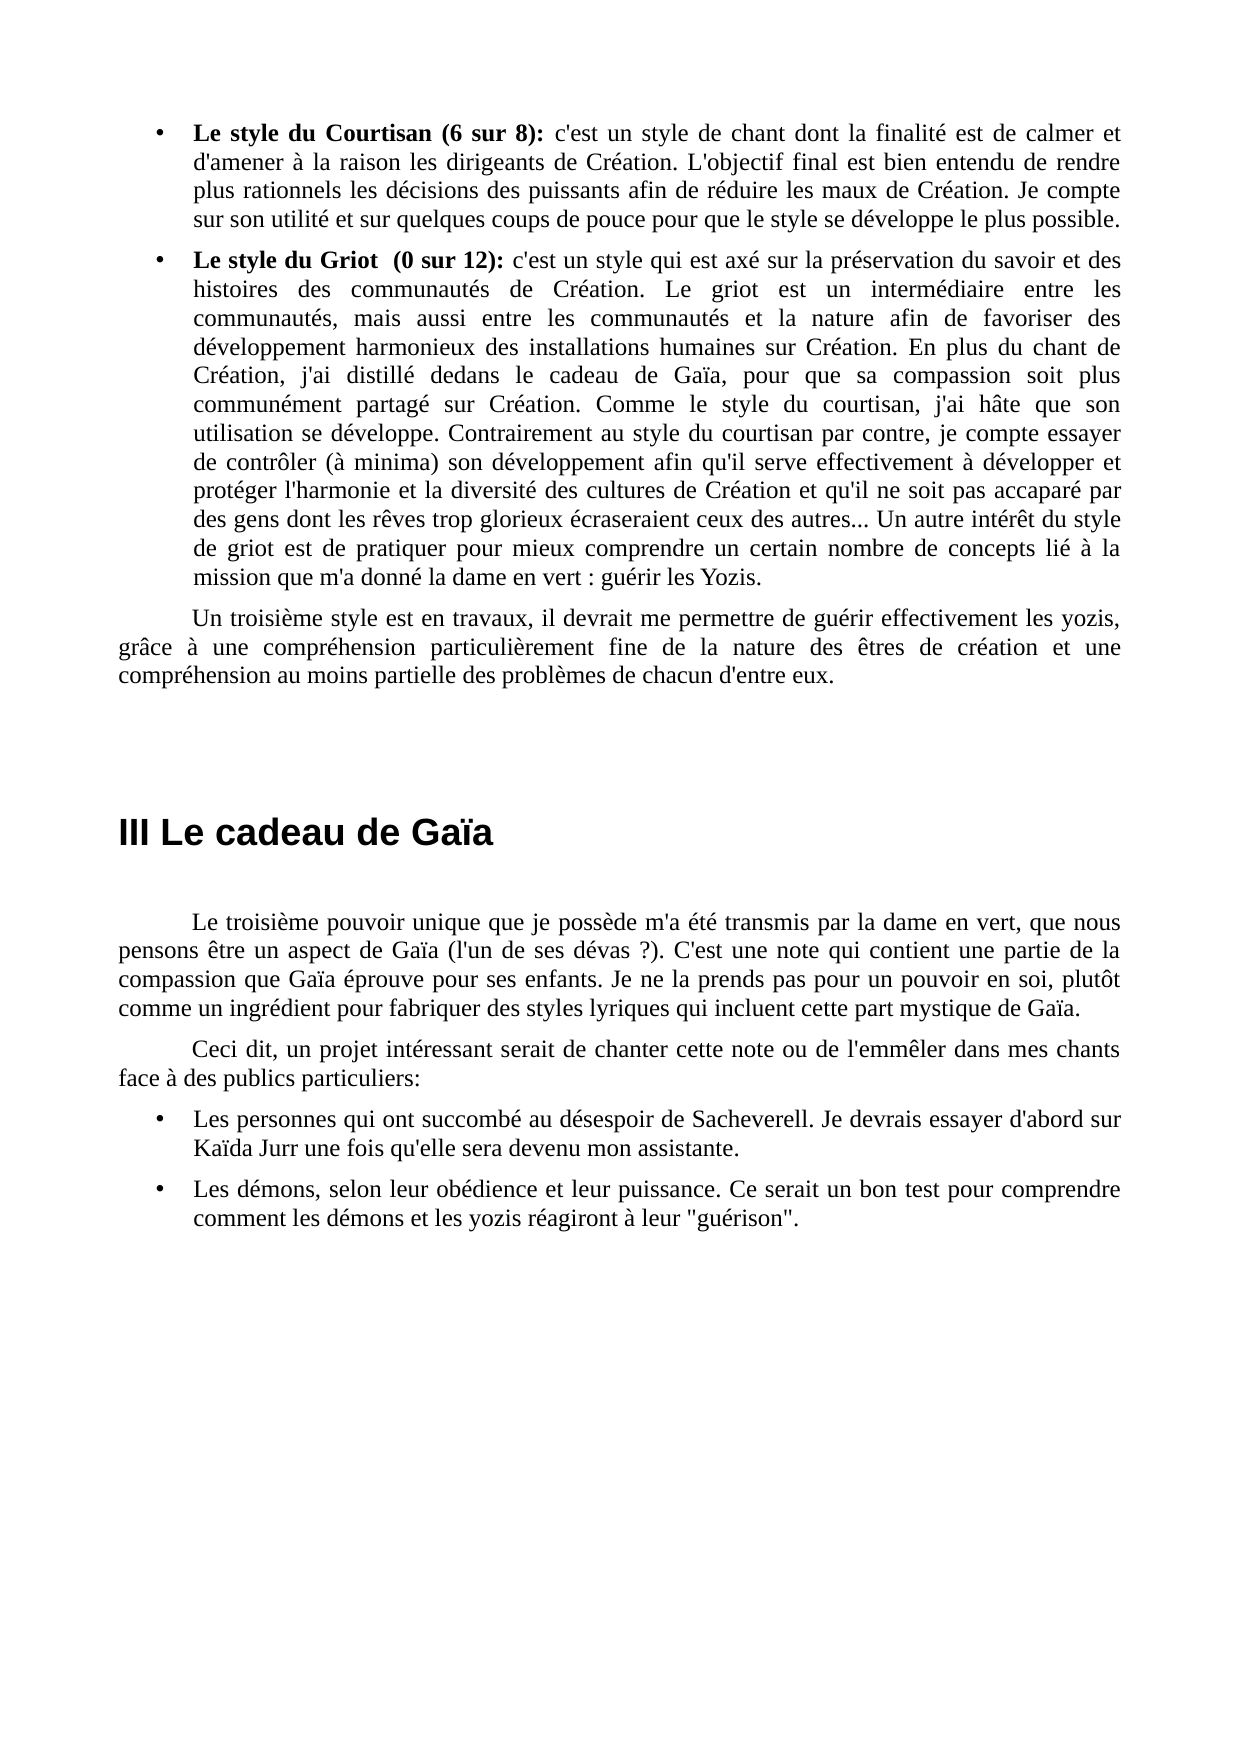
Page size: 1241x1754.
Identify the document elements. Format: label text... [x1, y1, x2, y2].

text Un troisième style est en travaux, il devrait me permettre de guérir effectivement les yozis, grâce à une compréhension particulièrement fine de la nature des êtres de création et une compréhension au moins partielle des problèmes de chacun d'entre eux. [118, 603, 1122, 689]
list Le style du Courtisan (6 sur 8): c'est un style de chant dont la finalité est de calmer et d'amener à la raison les dirigeants de Création. L'objectif final est bien entendu de rendre plus rationnels les décisions des puissants afin de réduire les maux de Création. Je compte sur son utilité et sur quelques coups de pouce pour que le style se développe le plus possible. [156, 118, 1122, 233]
list Le style du Griot (0 sur 12): c'est un style qui est axé sur la préservation du savoir et des histoires des communautés de Création. Le griot est un intermédiaire entre les communautés, mais aussi entre les communautés et la nature afin de favoriser des développement harmonieux des installations humaines sur Création. En plus du chant de Création, j'ai distillé dedans le cadeau de Gaïa, pour que sa compassion soit plus communément partagé sur Création. Comme le style du courtisan, j'ai hâte que son utilisation se développe. Contrairement au style du courtisan par contre, je compte essayer de contrôler (à minima) son développement afin qu'il serve effectivement à développer et protéger l'harmonie et la diversité des cultures de Création et qu'il ne soit pas accaparé par des gens dont les rêves trop glorieux écraseraient ceux des autres... Un autre intérêt du style de griot est de pratiquer pour mieux comprendre un certain nombre de concepts lié à la mission que m'a donné la dame en vert : guérir les Yozis. [156, 246, 1122, 591]
text Le troisième pouvoir unique que je possède m'a été transmis par la dame en vert, que nous pensons être un aspect de Gaïa (l'un de ses dévas ?). C'est une note qui contient une partie de la compassion que Gaïa éprouve pour ses enfants. Je ne la prends pas pour un pouvoir en soi, plutôt comme un ingrédient pour fabriquer des styles lyriques qui incluent cette part mystique de Gaïa. [118, 907, 1122, 1022]
list Les démons, selon leur obédience et leur puissance. Ce serait un bon test pour comprendre comment les démons et les yozis réagiront à leur "guérison". [156, 1174, 1122, 1232]
subtitle III Le cadeau de Gaïa [118, 809, 1122, 853]
list Les personnes qui ont succombé au désespoir de Sacheverell. Je devrais essayer d'abord sur Kaïda Jurr une fois qu'elle sera devenu mon assistante. [156, 1104, 1122, 1162]
text Ceci dit, un projet intéressant serait de chanter cette note ou de l'emmêler dans mes chants face à des publics particuliers: [118, 1034, 1122, 1092]
